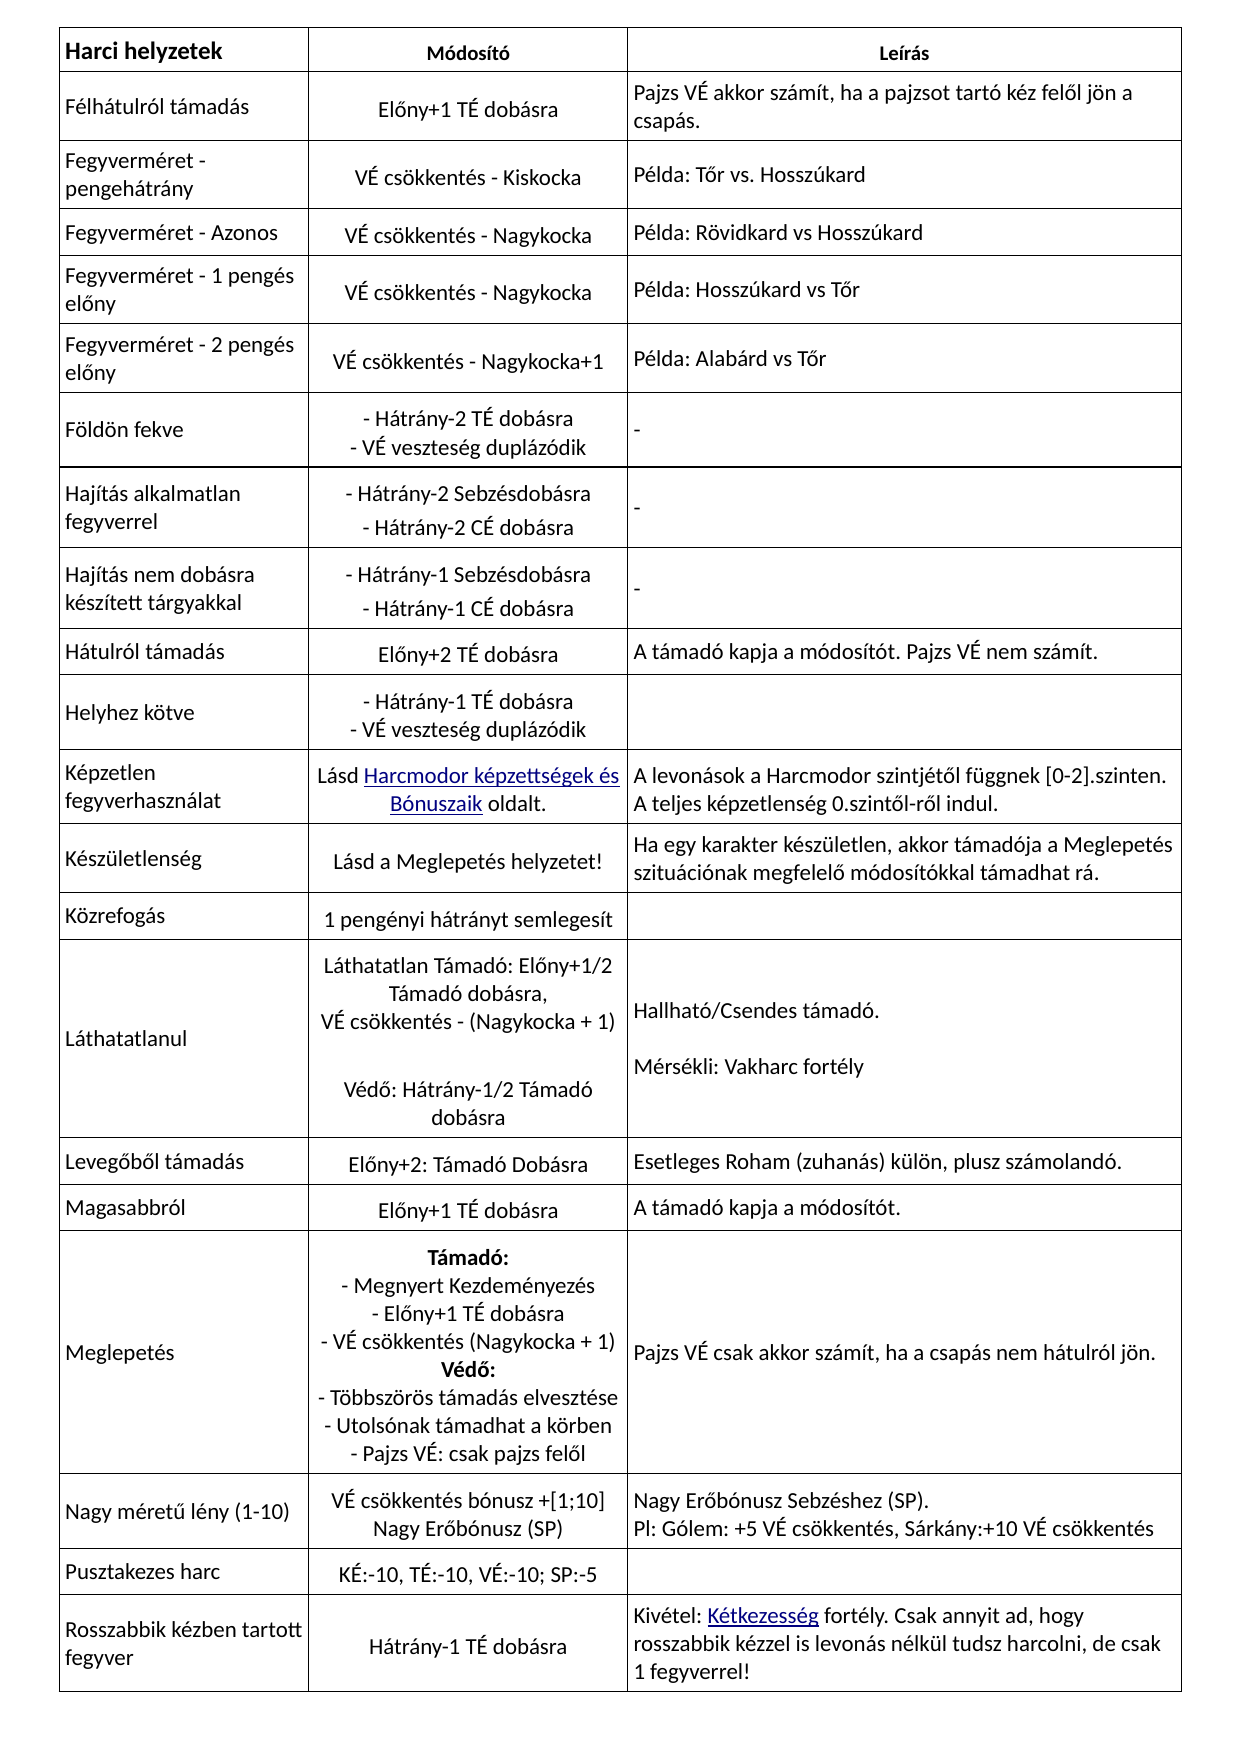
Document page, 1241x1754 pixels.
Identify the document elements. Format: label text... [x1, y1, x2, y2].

table_cell Földön fekve [60, 393, 308, 466]
table_cell - [628, 468, 1181, 547]
table_cell - [628, 393, 1181, 466]
table_cell Előny+2 TÉ dobásra [309, 629, 627, 674]
table_cell Példa: Rövidkard vs Hosszúkard [628, 209, 1181, 255]
table_cell VÉ csökkentés - Kiskocka [309, 141, 627, 208]
table_cell [628, 1549, 1181, 1594]
table_cell Példa: Hosszúkard vs Tőr [628, 256, 1181, 323]
table_cell Pajzs VÉ akkor számít, ha a pajzsot tartó kéz felől jön a csapás. [628, 72, 1181, 139]
table_cell - Hátrány-2 Sebzésdobásra - Hátrány-2 CÉ dobásra [309, 468, 627, 547]
table_cell Nagy Erőbónusz Sebzéshez (SP). Pl: Gólem: +5 VÉ csökkentés, Sárkány:+10 VÉ csökkentés [628, 1474, 1181, 1548]
table_cell Meglepetés [60, 1231, 308, 1473]
table_cell VÉ csökkentés - Nagykocka+1 [309, 324, 627, 392]
table_cell VÉ csökkentés - Nagykocka [309, 256, 627, 323]
table_cell Hátrány-1 TÉ dobásra [309, 1595, 627, 1691]
table_cell Esetleges Roham (zuhanás) külön, plusz számolandó. [628, 1138, 1181, 1184]
table_cell Támadó: - Megnyert Kezdeményezés - Előny+1 TÉ dobásra - VÉ csökkentés (Nagykocka + 1) Védő: - Többszörös támadás elvesztése - Utolsónak támadhat a körben - Pajzs VÉ: csak pajzs felől [309, 1231, 627, 1473]
table_cell Láthatatlan Támadó: Előny+1/2 Támadó dobásra, VÉ csökkentés - (Nagykocka + 1) Védő: Hátrány-1/2 Támadó dobásra [309, 940, 627, 1137]
table_cell Képzetlen fegyverhasználat [60, 750, 308, 823]
table_cell - Hátrány-1 Sebzésdobásra - Hátrány-1 CÉ dobásra [309, 548, 627, 628]
table_cell Fegyverméret - 2 pengés előny [60, 324, 308, 392]
table_cell Láthatatlanul [60, 940, 308, 1137]
table_cell Nagy méretű lény (1-10) [60, 1474, 308, 1548]
table_cell Helyhez kötve [60, 675, 308, 749]
table_cell [628, 893, 1181, 938]
table_cell KÉ:-10, TÉ:-10, VÉ:-10; SP:-5 [309, 1549, 627, 1594]
table_cell Előny+2: Támadó Dobásra [309, 1138, 627, 1184]
table_cell Magasabbról [60, 1185, 308, 1230]
table_cell Kivétel: Kétkezesség fortély. Csak annyit ad, hogy rosszabbik kézzel is levonás nélkül tudsz harcolni, de csak 1 fegyverrel! [628, 1595, 1181, 1691]
table_cell VÉ csökkentés - Nagykocka [309, 209, 627, 255]
table_cell 1 pengényi hátrányt semlegesít [309, 893, 627, 938]
table_cell A támadó kapja a módosítót. [628, 1185, 1181, 1230]
table_cell Rosszabbik kézben tartott fegyver [60, 1595, 308, 1691]
table_cell Hátulról támadás [60, 629, 308, 674]
table_cell Pusztakezes harc [60, 1549, 308, 1594]
table_cell Példa: Alabárd vs Tőr [628, 324, 1181, 392]
table_cell Lásd a Meglepetés helyzetet! [309, 824, 627, 892]
table_cell Példa: Tőr vs. Hosszúkard [628, 141, 1181, 208]
table_cell Hajítás alkalmatlan fegyverrel [60, 468, 308, 547]
table_header Leírás [628, 28, 1181, 71]
table_header Harci helyzetek [60, 28, 308, 71]
table_cell Készületlenség [60, 824, 308, 892]
table_cell A levonások a Harcmodor szintjétől függnek [0-2].szinten. A teljes képzetlenség 0.szintől-ről indul. [628, 750, 1181, 823]
table_cell - [628, 548, 1181, 628]
table_cell [628, 675, 1181, 749]
table_cell Levegőből támadás [60, 1138, 308, 1184]
table_cell Fegyverméret - 1 pengés előny [60, 256, 308, 323]
table_cell Lásd Harcmodor képzettségek és Bónuszaik oldalt. [309, 750, 627, 823]
table_cell Fegyverméret - Azonos [60, 209, 308, 255]
table_cell Pajzs VÉ csak akkor számít, ha a csapás nem hátulról jön. [628, 1231, 1181, 1473]
table_cell - Hátrány-2 TÉ dobásra - VÉ veszteség duplázódik [309, 393, 627, 466]
table_cell Hallható/Csendes támadó. Mérsékli: Vakharc fortély [628, 940, 1181, 1137]
table_cell Hajítás nem dobásra készített tárgyakkal [60, 548, 308, 628]
table_cell VÉ csökkentés bónusz +[1;10] Nagy Erőbónusz (SP) [309, 1474, 627, 1548]
table_cell Előny+1 TÉ dobásra [309, 72, 627, 139]
table_cell Félhátulról támadás [60, 72, 308, 139]
table_cell - Hátrány-1 TÉ dobásra - VÉ veszteség duplázódik [309, 675, 627, 749]
table_cell A támadó kapja a módosítót. Pajzs VÉ nem számít. [628, 629, 1181, 674]
table_cell Ha egy karakter készületlen, akkor támadója a Meglepetés szituációnak megfelelő módosítókkal támadhat rá. [628, 824, 1181, 892]
table_cell Közrefogás [60, 893, 308, 938]
table_cell Fegyverméret - pengehátrány [60, 141, 308, 208]
table_header Módosító [309, 28, 627, 71]
table_cell Előny+1 TÉ dobásra [309, 1185, 627, 1230]
